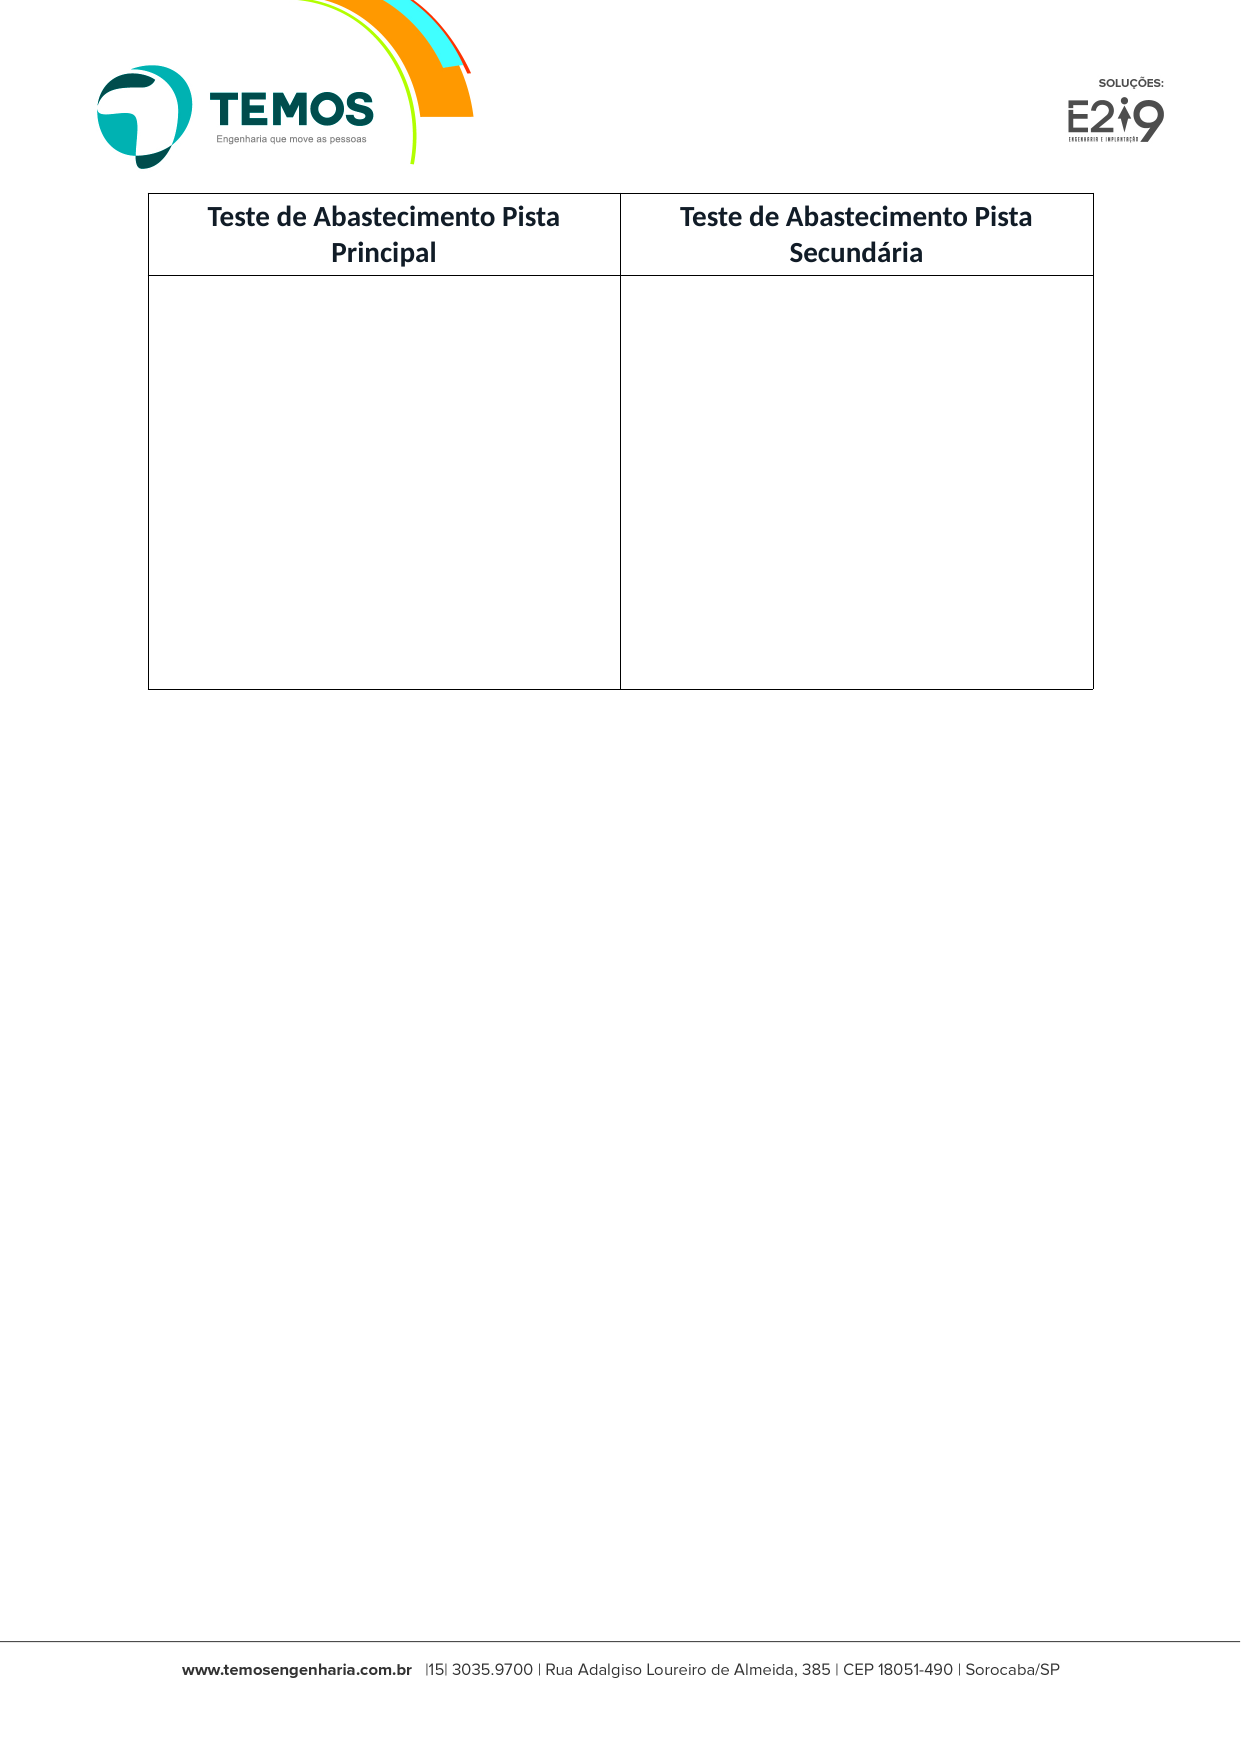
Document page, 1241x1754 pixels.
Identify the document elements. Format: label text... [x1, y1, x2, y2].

table_cell [621, 276, 1093, 688]
table_header Teste de Abastecimento Pista Secundária [621, 194, 1093, 275]
table_header Teste de Abastecimento Pista Principal [149, 194, 620, 275]
table_cell [149, 276, 620, 688]
picture [0, 0, 1241, 1754]
